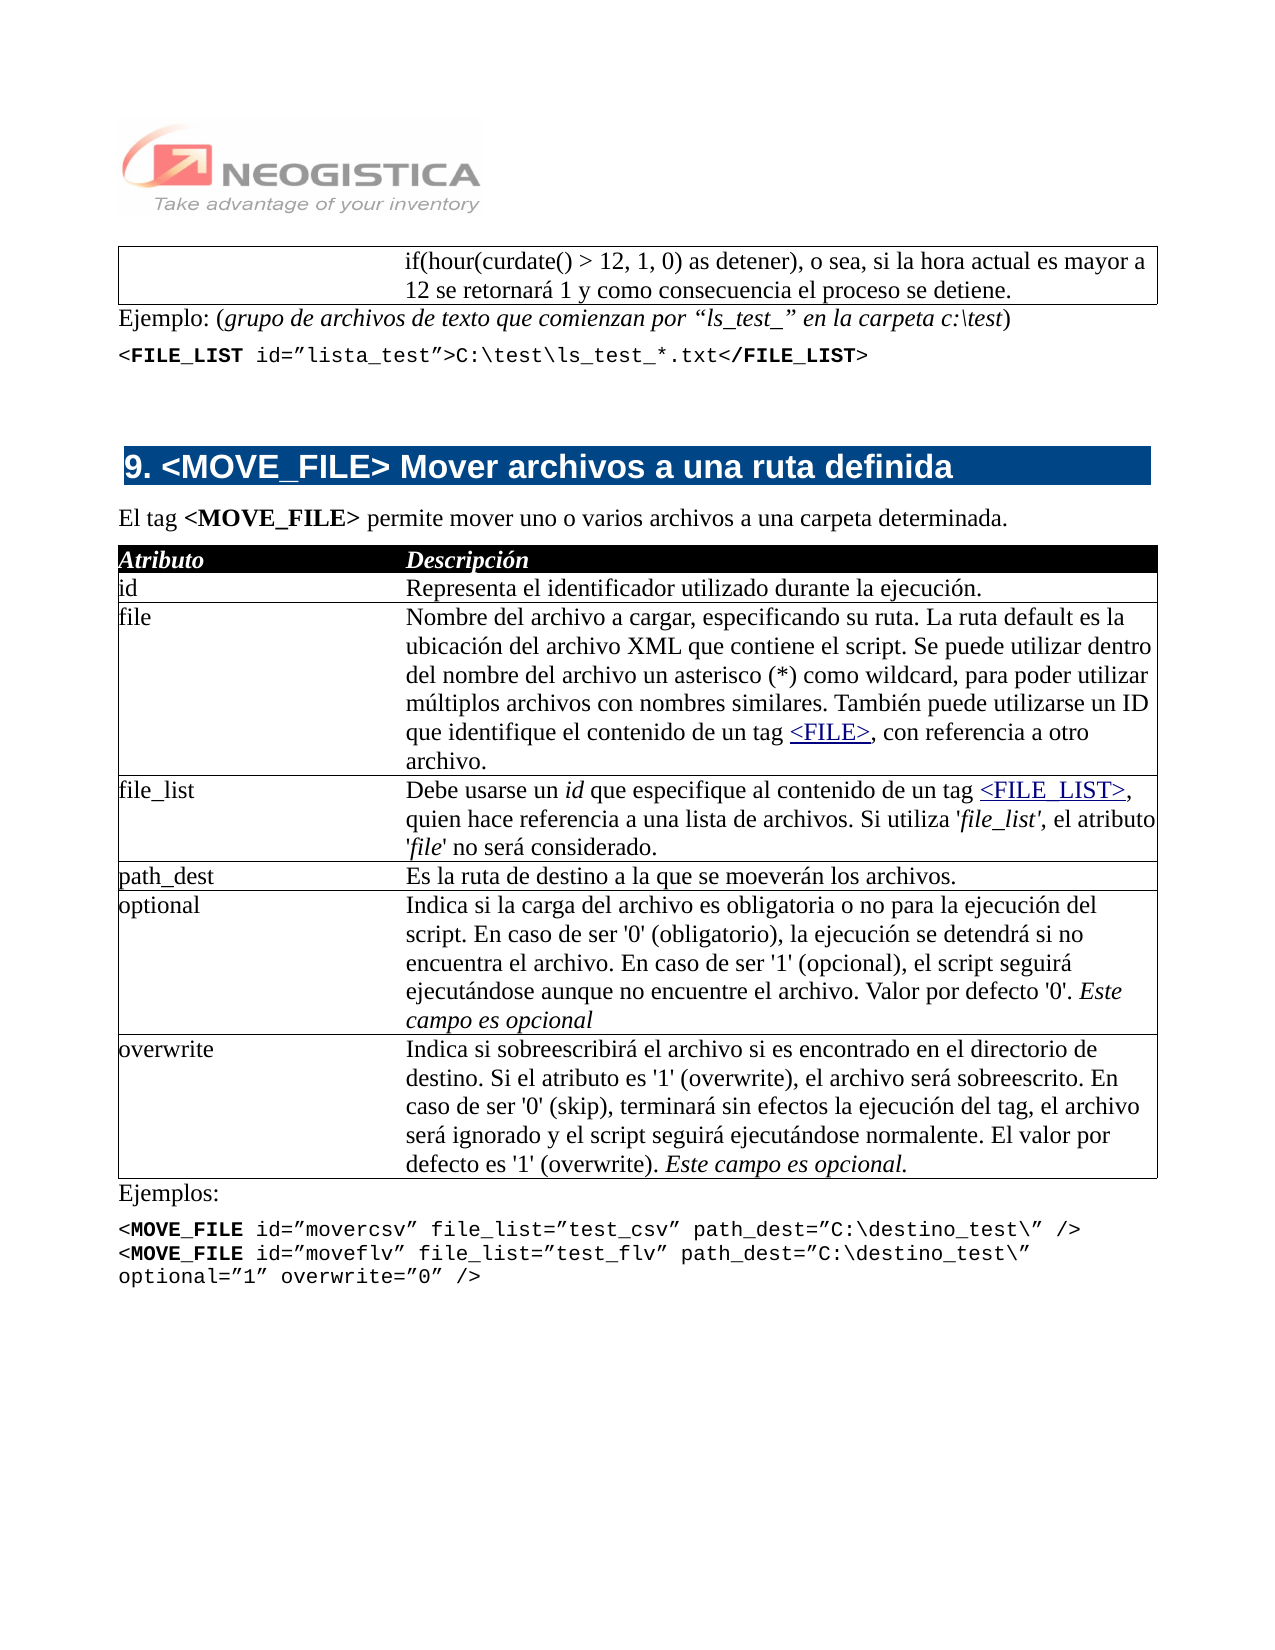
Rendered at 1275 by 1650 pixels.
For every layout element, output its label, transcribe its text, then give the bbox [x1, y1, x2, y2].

table_cell file [119, 603, 406, 775]
table_cell Nombre del archivo a cargar, especificando su ruta. La ruta default es la ubicación del archivo XML que contiene el script. Se puede utilizar dentro del nombre del archivo un asterisco (*) como wildcard, para poder utilizar múltiplos archivos con nombres similares. También puede utilizarse un ID que identifique el contenido de un tag <FILE>, con referencia a otro archivo. [406, 603, 1157, 775]
table_cell Debe usarse un id que especifique al contenido de un tag <FILE_LIST>, quien hace referencia a una lista de archivos. Si utiliza 'file_list', el atributo 'file' no será considerado. [406, 776, 1157, 861]
table_cell [119, 247, 404, 303]
table_cell file_list [119, 776, 406, 861]
text Ejemplo: (grupo de archivos de texto que comienzan por “ls_test_” en la carpeta c:\test) [118, 305, 1157, 332]
table_cell id [119, 574, 406, 602]
table_header Atributo [119, 546, 406, 573]
table_cell Representa el identificador utilizado durante la ejecución. [406, 574, 1157, 602]
table_header 9. <MOVE_FILE> Mover archivos a una ruta definida [118, 416, 1157, 503]
text El tag <MOVE_FILE> permite mover uno o varios archivos a una carpeta determinada. [118, 503, 1157, 532]
table_cell if(hour(curdate() > 12, 1, 0) as detener), o sea, si la hora actual es mayor a 12 se retornará 1 y como consecuencia el proceso se detiene. [405, 247, 1157, 303]
table_cell Indica si la carga del archivo es obligatoria o no para la ejecución del script. En caso de ser '0' (obligatorio), la ejecución se detendrá si no encuentra el archivo. En caso de ser '1' (opcional), el script seguirá ejecutándose aunque no encuentre el archivo. Valor por defecto '0'. Este campo es opcional [406, 891, 1157, 1034]
text <MOVE_FILE id=”movercsv” file_list=”test_csv” path_dest=”C:\destino_test\” /> <MOVE_FILE id=”moveflv” file_list=”test_flv” path_dest=”C:\destino_test\” optional=”1” overwrite=”0” /> [118, 1219, 1157, 1290]
text <FILE_LIST id=”lista_test”>C:\test\ls_test_*.txt</FILE_LIST> [118, 345, 1157, 368]
table_cell Es la ruta de destino a la que se moeverán los archivos. [406, 862, 1157, 890]
table_cell overwrite [119, 1035, 406, 1178]
table_cell path_dest [119, 862, 406, 890]
table_cell Indica si sobreescribirá el archivo si es encontrado en el directorio de destino. Si el atributo es '1' (overwrite), el archivo será sobreescrito. En caso de ser '0' (skip), terminará sin efectos la ejecución del tag, el archivo será ignorado y el script seguirá ejecutándose normalente. El valor por defecto es '1' (overwrite). Este campo es opcional. [406, 1035, 1157, 1178]
table_cell optional [119, 891, 406, 1034]
table_header Descripción [406, 546, 1157, 573]
text Ejemplos: [118, 1179, 1157, 1207]
